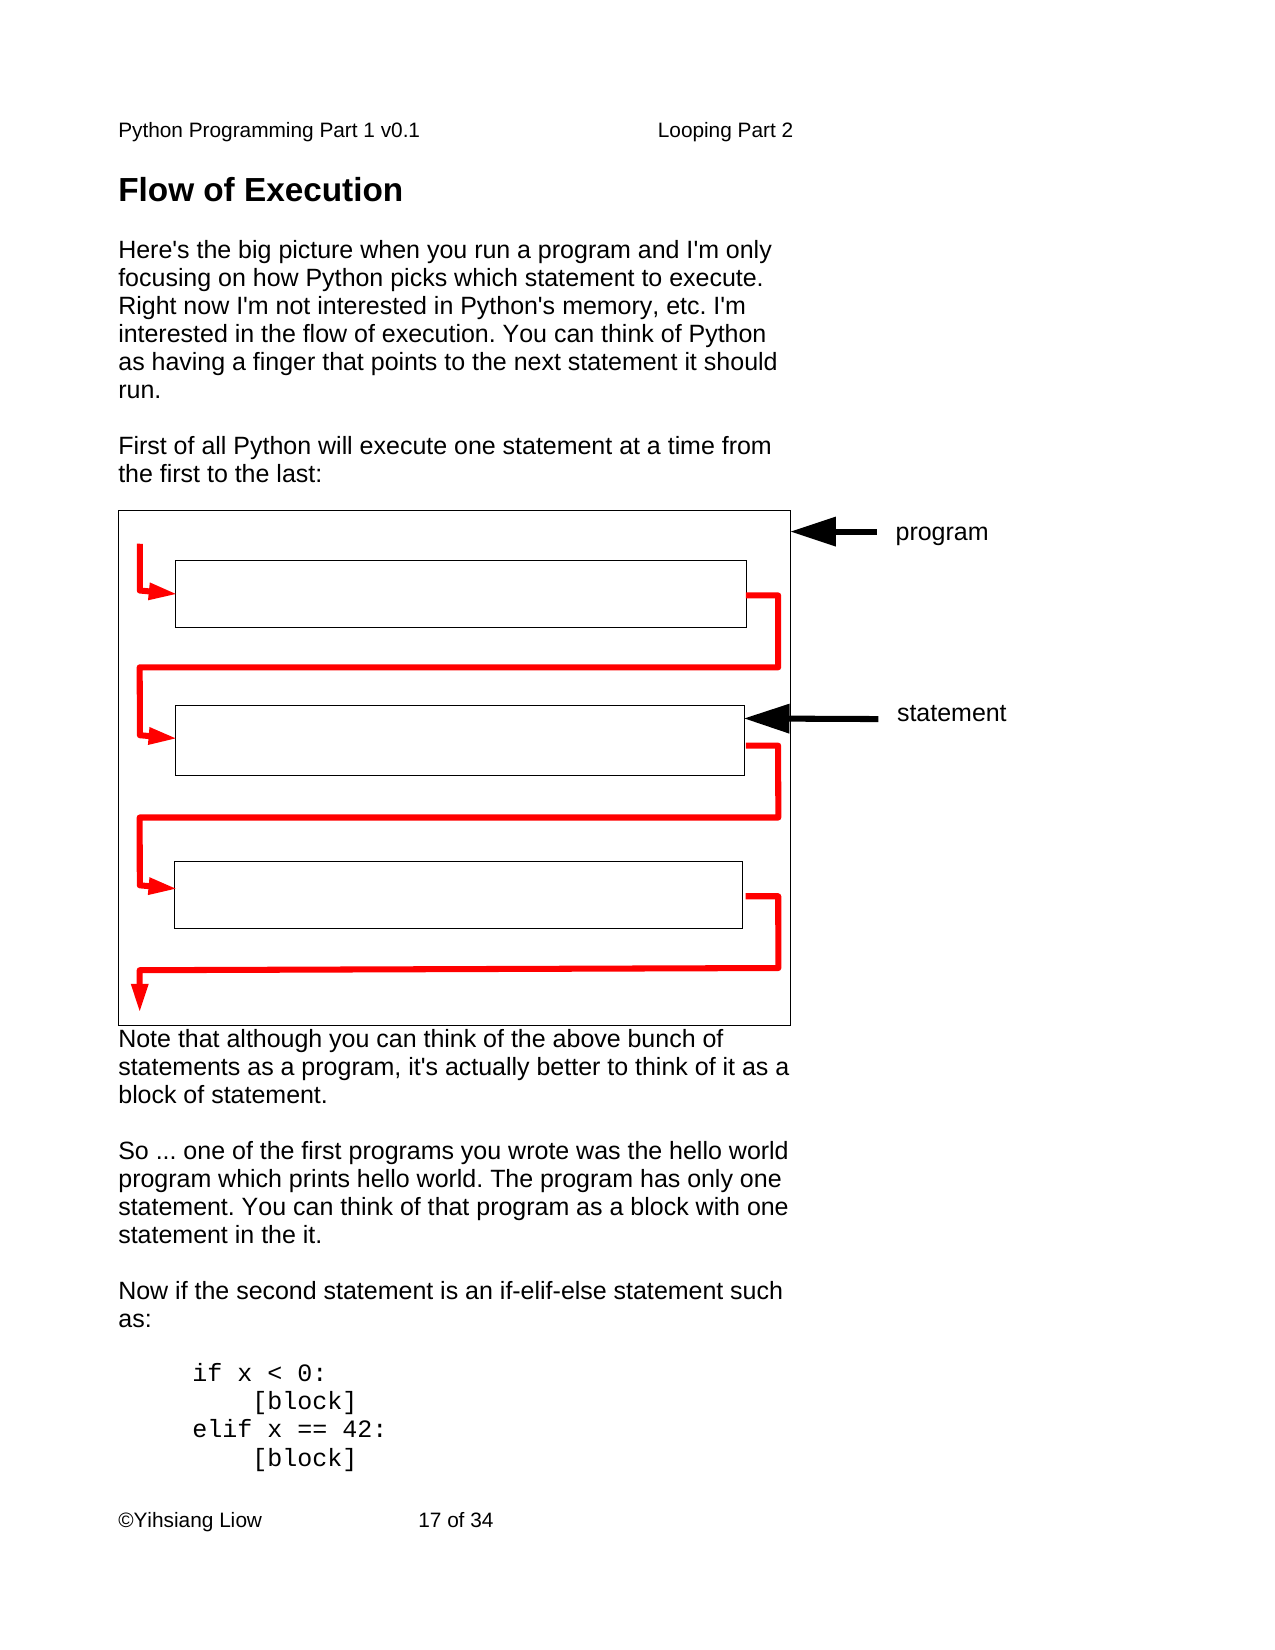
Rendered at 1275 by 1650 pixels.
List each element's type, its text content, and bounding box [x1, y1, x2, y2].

text [block] [118, 1388, 793, 1417]
text Flow of Execution [118, 171, 793, 208]
text Now if the second statement is an if-elif-else statement such as: [118, 1276, 793, 1332]
text Here's the big picture when you run a program and I'm only focusing on how Python picks which statement to execute. Right now I'm not interested in Python's memory, etc. I'm interested in the flow of execution. You can think of Python as having a finger that points to the next statement it should run. [118, 236, 793, 403]
text elif x == 42: [118, 1417, 793, 1445]
text [block] [118, 1445, 793, 1473]
text if x < 0: [118, 1360, 793, 1388]
text [119, 515, 790, 1025]
text Note that although you can think of the above bunch of statements as a program, it's actually better to think of it as a block of statement. [118, 722, 793, 1109]
text First of all Python will execute one statement at a time from the first to the last: [118, 431, 793, 487]
text So ... one of the first programs you wrote was the hello world program which prints hello world. The program has only one statement. You can think of that program as a block with one statement in the it. [118, 1137, 793, 1248]
